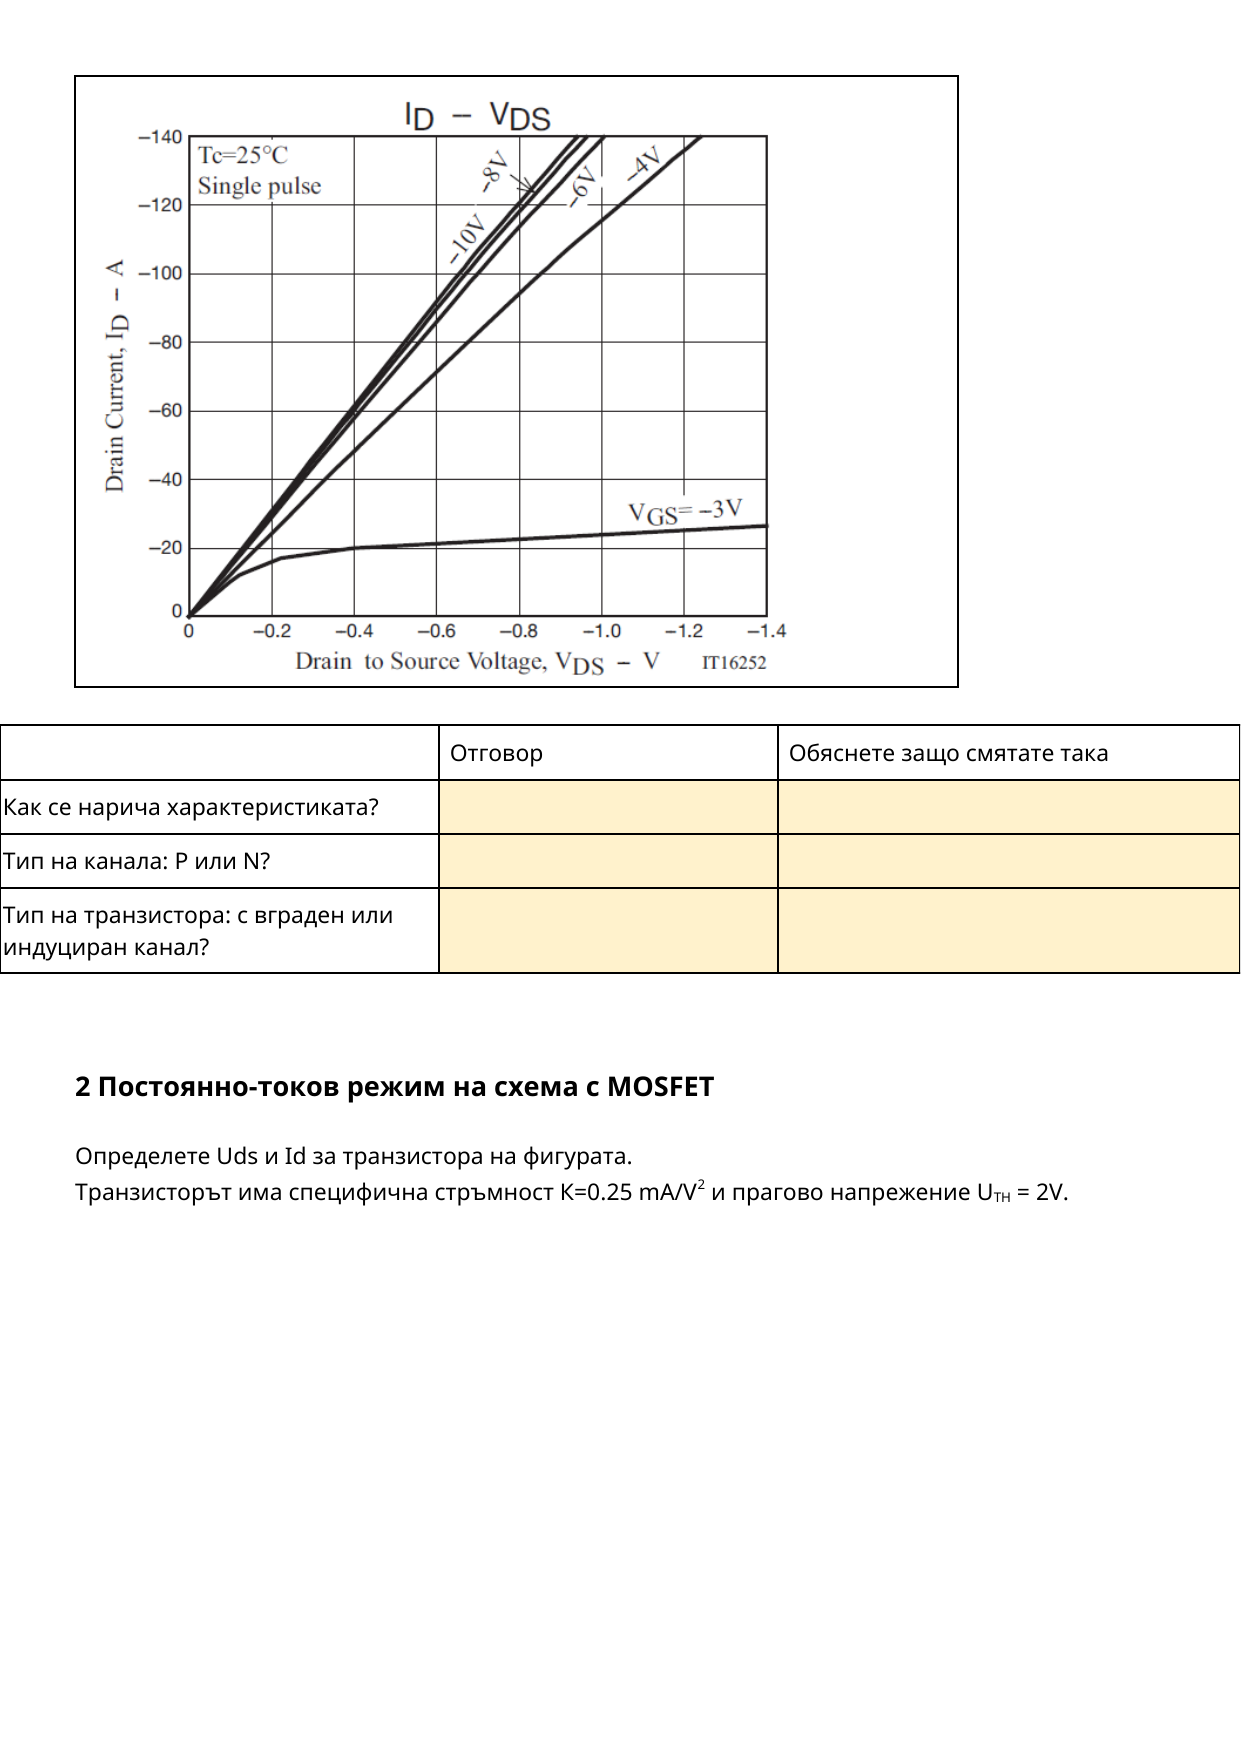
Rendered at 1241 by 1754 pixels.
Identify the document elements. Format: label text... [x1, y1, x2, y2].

text Транзисторът има специфична стръмност К=0.25 mA/V2 и прагово напрежение UTH = 2V. [75, 1176, 1165, 1207]
picture [85, 87, 795, 676]
table_header Отговор [440, 726, 777, 778]
table_cell [779, 781, 1239, 833]
table_cell Как се нарича характеристиката? [1, 781, 438, 833]
table_header [1, 726, 438, 778]
table_cell [440, 889, 777, 972]
table_cell Тип на транзистора: с вграден или индуциран канал? [1, 889, 438, 972]
table_header Обяснете защо смятате така [779, 726, 1239, 778]
table_cell [440, 835, 777, 887]
subtitle 2 Постоянно-токов режим на схема с MOSFET [75, 1067, 1165, 1104]
text Определете Uds и Id за транзистора на фигурата. [75, 1140, 1165, 1171]
table_header [76, 77, 957, 686]
table_cell Тип на канала: P или N? [1, 835, 438, 887]
table_cell [779, 889, 1239, 972]
table_cell [779, 835, 1239, 887]
table_cell [440, 781, 777, 833]
